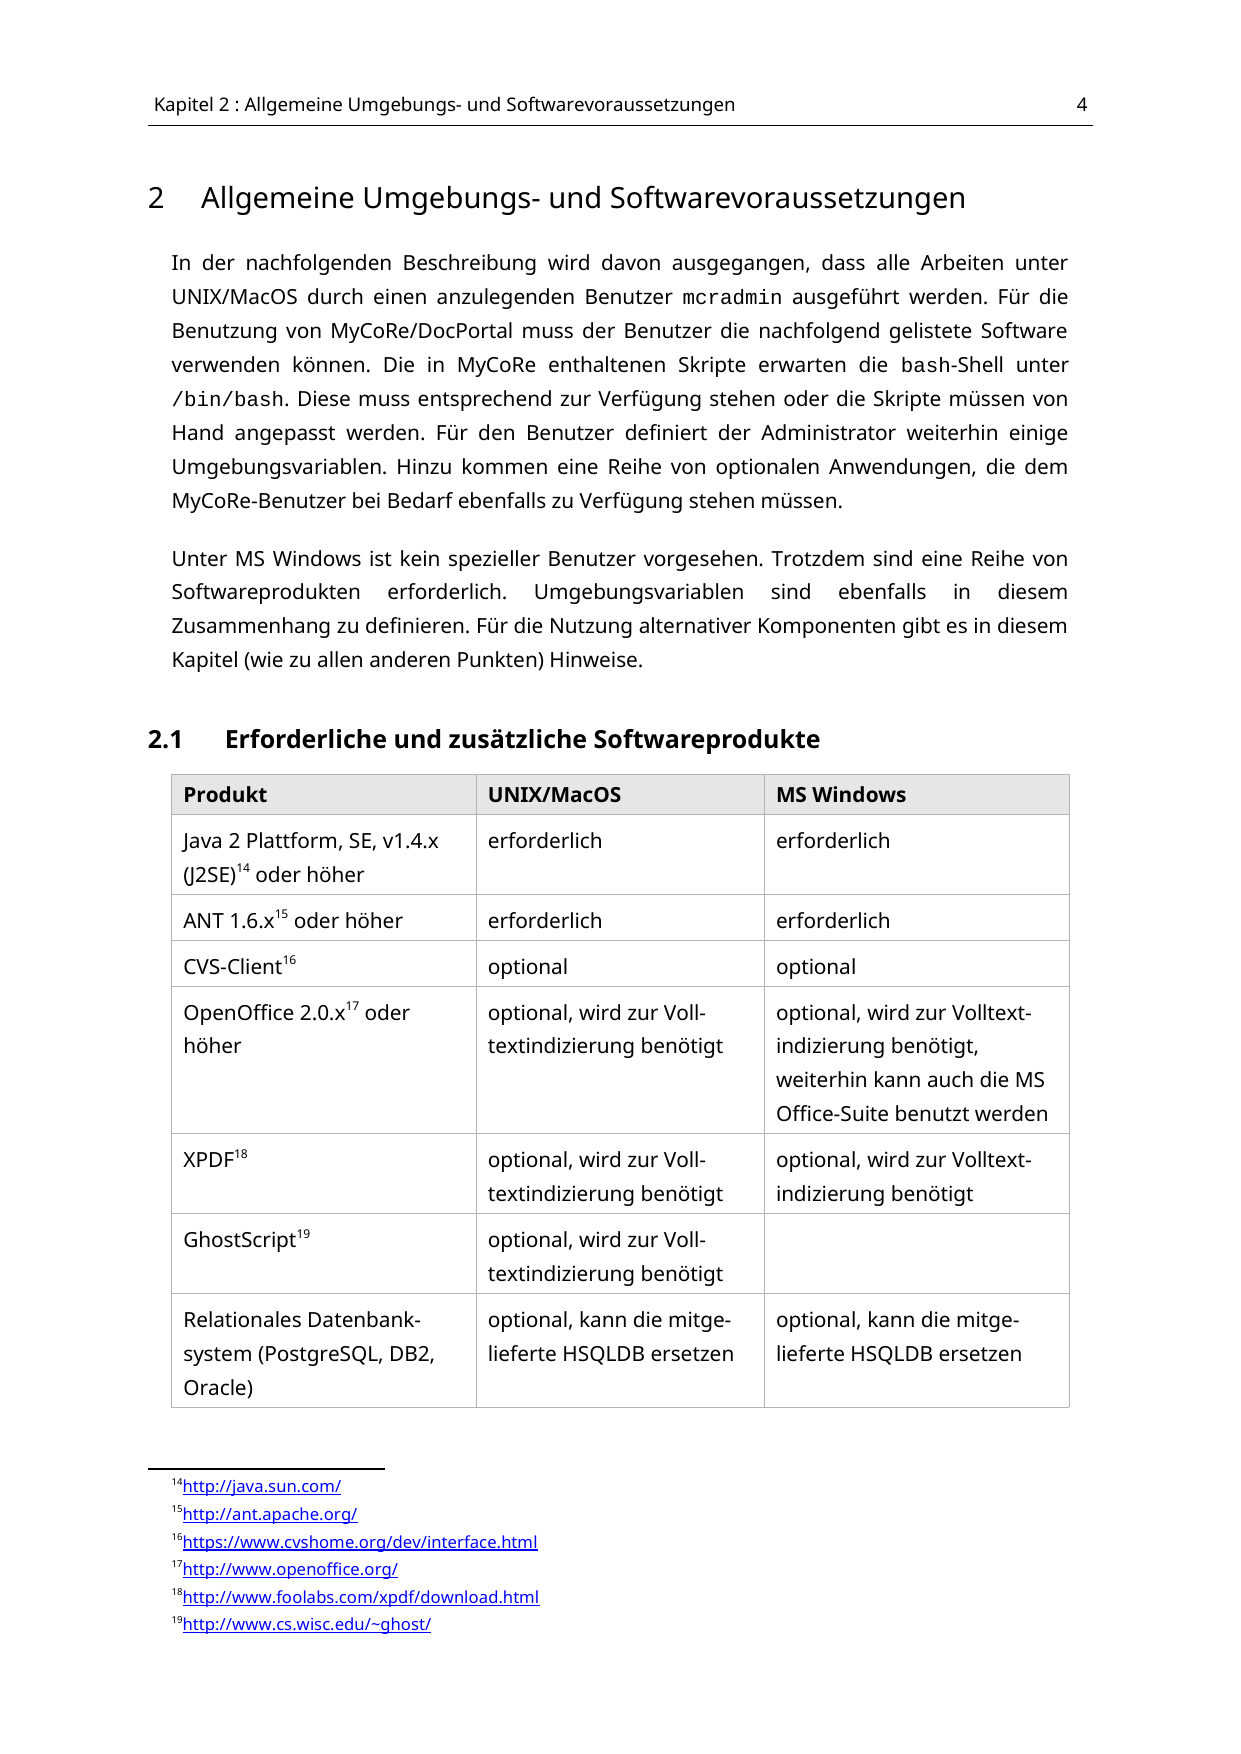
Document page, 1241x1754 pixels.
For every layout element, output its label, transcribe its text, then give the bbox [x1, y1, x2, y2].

table_cell optional [765, 941, 1069, 986]
text In der nachfolgenden Beschreibung wird davon ausgegangen, dass alle Arbeiten unter UNIX/MacOS durch einen anzulegenden Benutzer mcradmin ausgeführt werden. Für die Benutzung von MyCoRe/DocPortal muss der Benutzer die nachfolgend gelistete Software verwenden können. Die in MyCoRe enthaltenen Skripte erwarten die bash-Shell unter /bin/bash. Diese muss entsprechend zur Verfügung stehen oder die Skripte müssen von Hand angepasst werden. Für den Benutzer definiert der Administrator weiterhin einige Umgebungsvariablen. Hinzu kommen eine Reihe von optionalen Anwendungen, die dem MyCoRe-Benutzer bei Bedarf ebenfalls zu Verfügung stehen müssen. [171, 248, 1069, 514]
table_cell optional [477, 941, 764, 986]
table_header UNIX/MacOS [477, 775, 764, 814]
table_cell XPDF [172, 1134, 476, 1213]
table_cell erforderlich [477, 895, 764, 940]
table_cell optional, wird zur Volltext-indizierung benötigt, weiterhin kann auch die MS Office-Suite benutzt werden [765, 987, 1069, 1133]
table_cell erforderlich [765, 815, 1069, 894]
table_cell CVS-Client [172, 941, 476, 986]
table_cell optional, kann die mitge-lieferte HSQLDB ersetzen [477, 1294, 764, 1407]
table_cell optional, wird zur Voll-textindizierung benötigt [477, 987, 764, 1133]
table_cell optional, wird zur Volltext-indizierung benötigt [765, 1134, 1069, 1213]
table_cell optional, kann die mitge-lieferte HSQLDB ersetzen [765, 1294, 1069, 1407]
subtitle Allgemeine Umgebungs- und Softwarevoraussetzungen [148, 177, 1092, 217]
table_cell optional, wird zur Voll-textindizierung benötigt [477, 1134, 764, 1213]
table_cell erforderlich [477, 815, 764, 894]
table_cell Java 2 Plattform, SE, v1.4.x (J2SE) oder höher [172, 815, 476, 894]
subtitle Erforderliche und zusätzliche Softwareprodukte [148, 721, 1092, 755]
table_header MS Windows [765, 775, 1069, 814]
table_cell Relationales Datenbank- system (PostgreSQL, DB2, Oracle) [172, 1294, 476, 1407]
table_header Produkt [172, 775, 476, 814]
table_cell optional, wird zur Voll-textindizierung benötigt [477, 1214, 764, 1293]
text Unter MS Windows ist kein spezieller Benutzer vorgesehen. Trotzdem sind eine Reihe von Softwareprodukten erforderlich. Umgebungsvariablen sind ebenfalls in diesem Zusammenhang zu definieren. Für die Nutzung alternativer Komponenten gibt es in diesem Kapitel (wie zu allen anderen Punkten) Hinweise. [171, 544, 1069, 673]
table_cell [765, 1214, 1069, 1293]
table_cell erforderlich [765, 895, 1069, 940]
table_cell GhostScript [172, 1214, 476, 1293]
table_cell ANT 1.6.x oder höher [172, 895, 476, 940]
table_cell OpenOffice 2.0.x oder höher [172, 987, 476, 1133]
